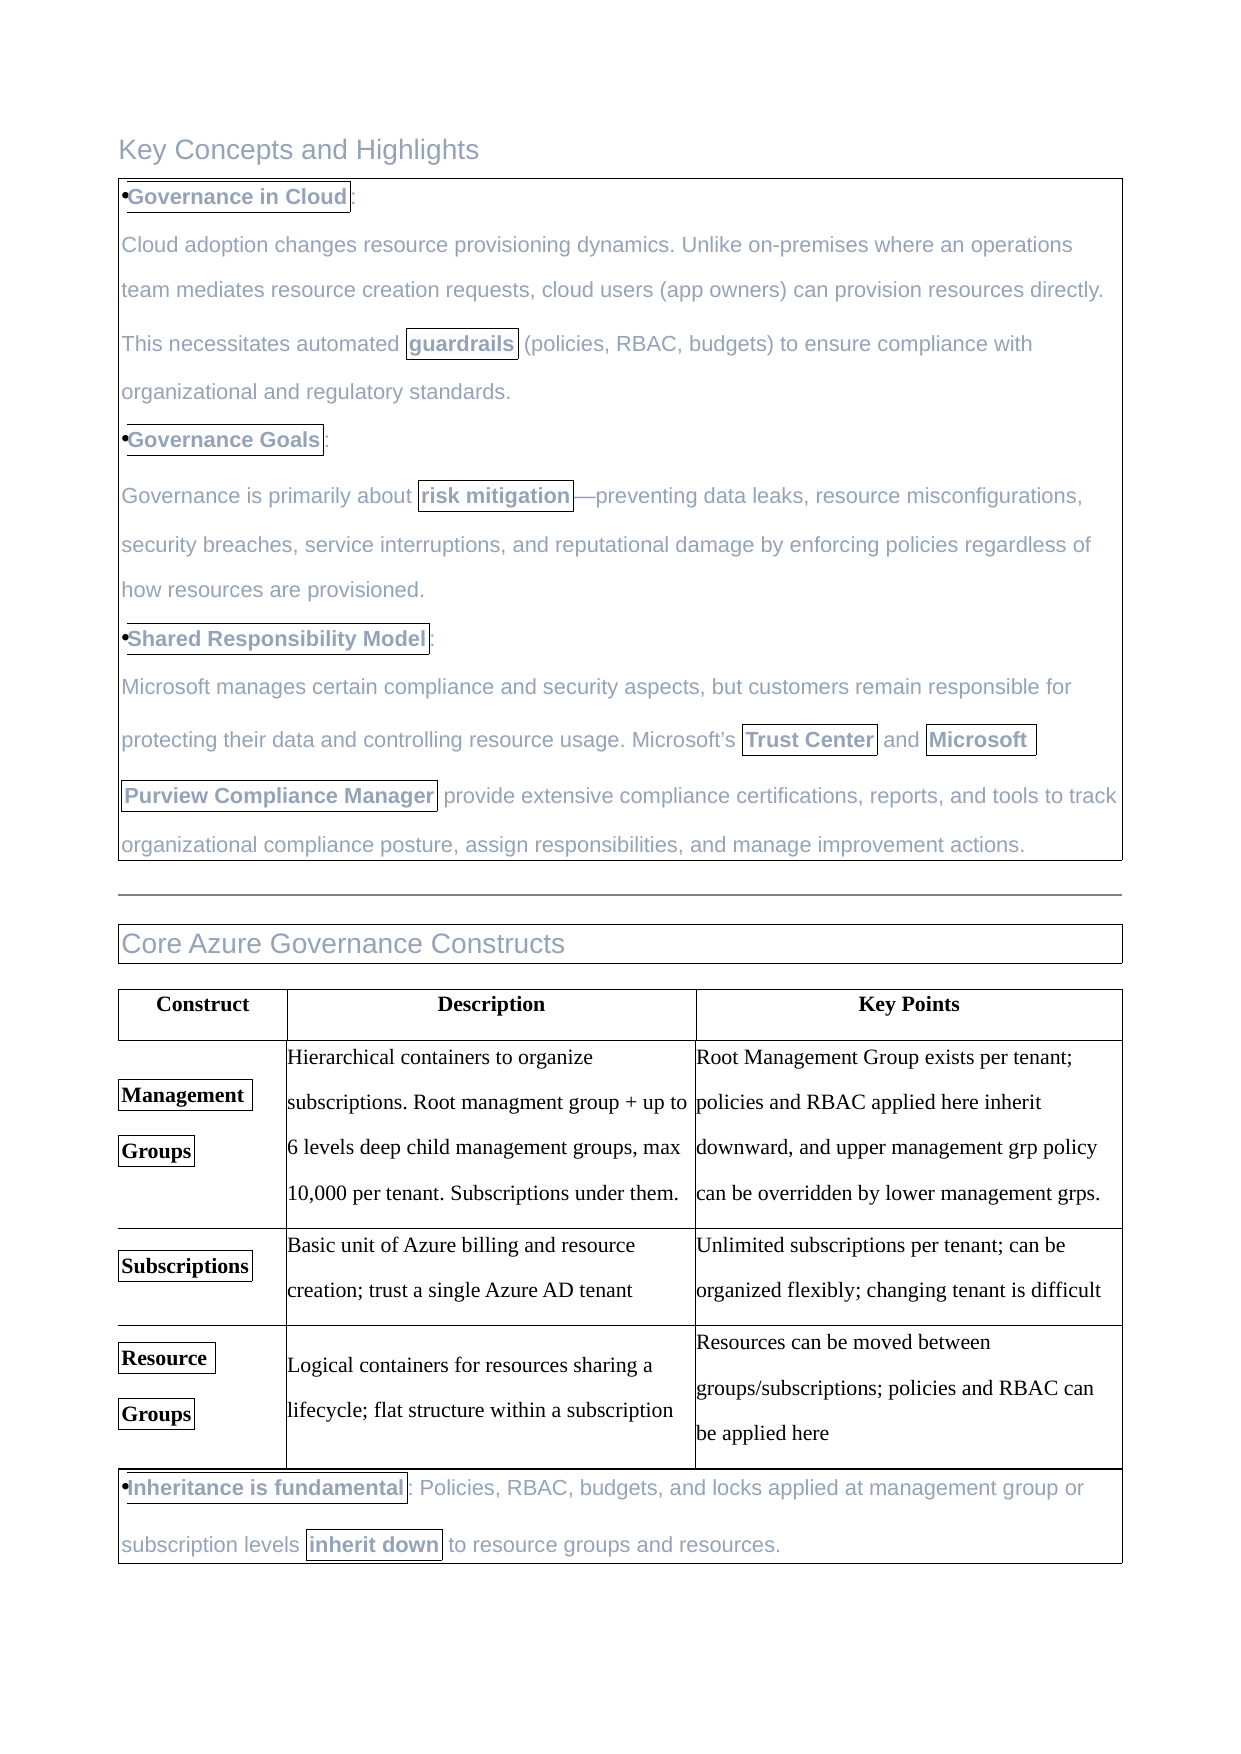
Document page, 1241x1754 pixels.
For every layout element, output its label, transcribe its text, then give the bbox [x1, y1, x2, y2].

table_header Construct [119, 990, 287, 1040]
table_header Key Points [697, 990, 1122, 1040]
table_cell Basic unit of Azure billing and resource creation; trust a single Azure AD tenant [287, 1229, 695, 1325]
subtitle Core Azure Governance Constructs [119, 925, 1122, 963]
table_cell Unlimited subscriptions per tenant; can be organized flexibly; changing tenant is difficult [696, 1229, 1122, 1325]
table_cell Resources can be moved between groups/subscriptions; policies and RBAC can be applied here [696, 1326, 1122, 1468]
list Inheritance is fundamental: Policies, RBAC, budgets, and locks applied at management group or subscription levels inherit down to resource groups and resources. [119, 1470, 1122, 1563]
subtitle Key Concepts and Highlights [118, 133, 1122, 165]
table_cell Hierarchical containers to organize subscriptions. Root managment group + up to 6 levels deep child management groups, max 10,000 per tenant. Subscriptions under them. [287, 1041, 695, 1228]
table_cell Logical containers for resources sharing a lifecycle; flat structure within a subscription [287, 1326, 695, 1468]
table_cell Subscriptions [118, 1229, 286, 1325]
table_cell Root Management Group exists per tenant; policies and RBAC applied here inherit downward, and upper management grp policy can be overridden by lower management grps. [696, 1041, 1122, 1228]
list Governance in Cloud: Cloud adoption changes resource provisioning dynamics. Unlike on-premises where an operations team mediates resource creation requests, cloud users (app owners) can provision resources directly. This necessitates automated guardrails (policies, RBAC, budgets) to ensure compliance with organizational and regulatory standards. [119, 179, 1122, 404]
table_cell Resource Groups [118, 1326, 286, 1468]
table_header Description [288, 990, 696, 1040]
list Governance Goals: Governance is primarily about risk mitigation—preventing data leaks, resource misconfigurations, security breaches, service interruptions, and reputational damage by enforcing policies regardless of how resources are provisioned. [119, 421, 1122, 602]
table_cell Management Groups [118, 1041, 286, 1228]
list Shared Responsibility Model: Microsoft manages certain compliance and security aspects, but customers remain responsible for protecting their data and controlling resource usage. Microsoft’s Trust Center and Microsoft Purview Compliance Manager provide extensive compliance certifications, reports, and tools to track organizational compliance posture, assign responsibilities, and manage improvement actions. [119, 619, 1122, 860]
